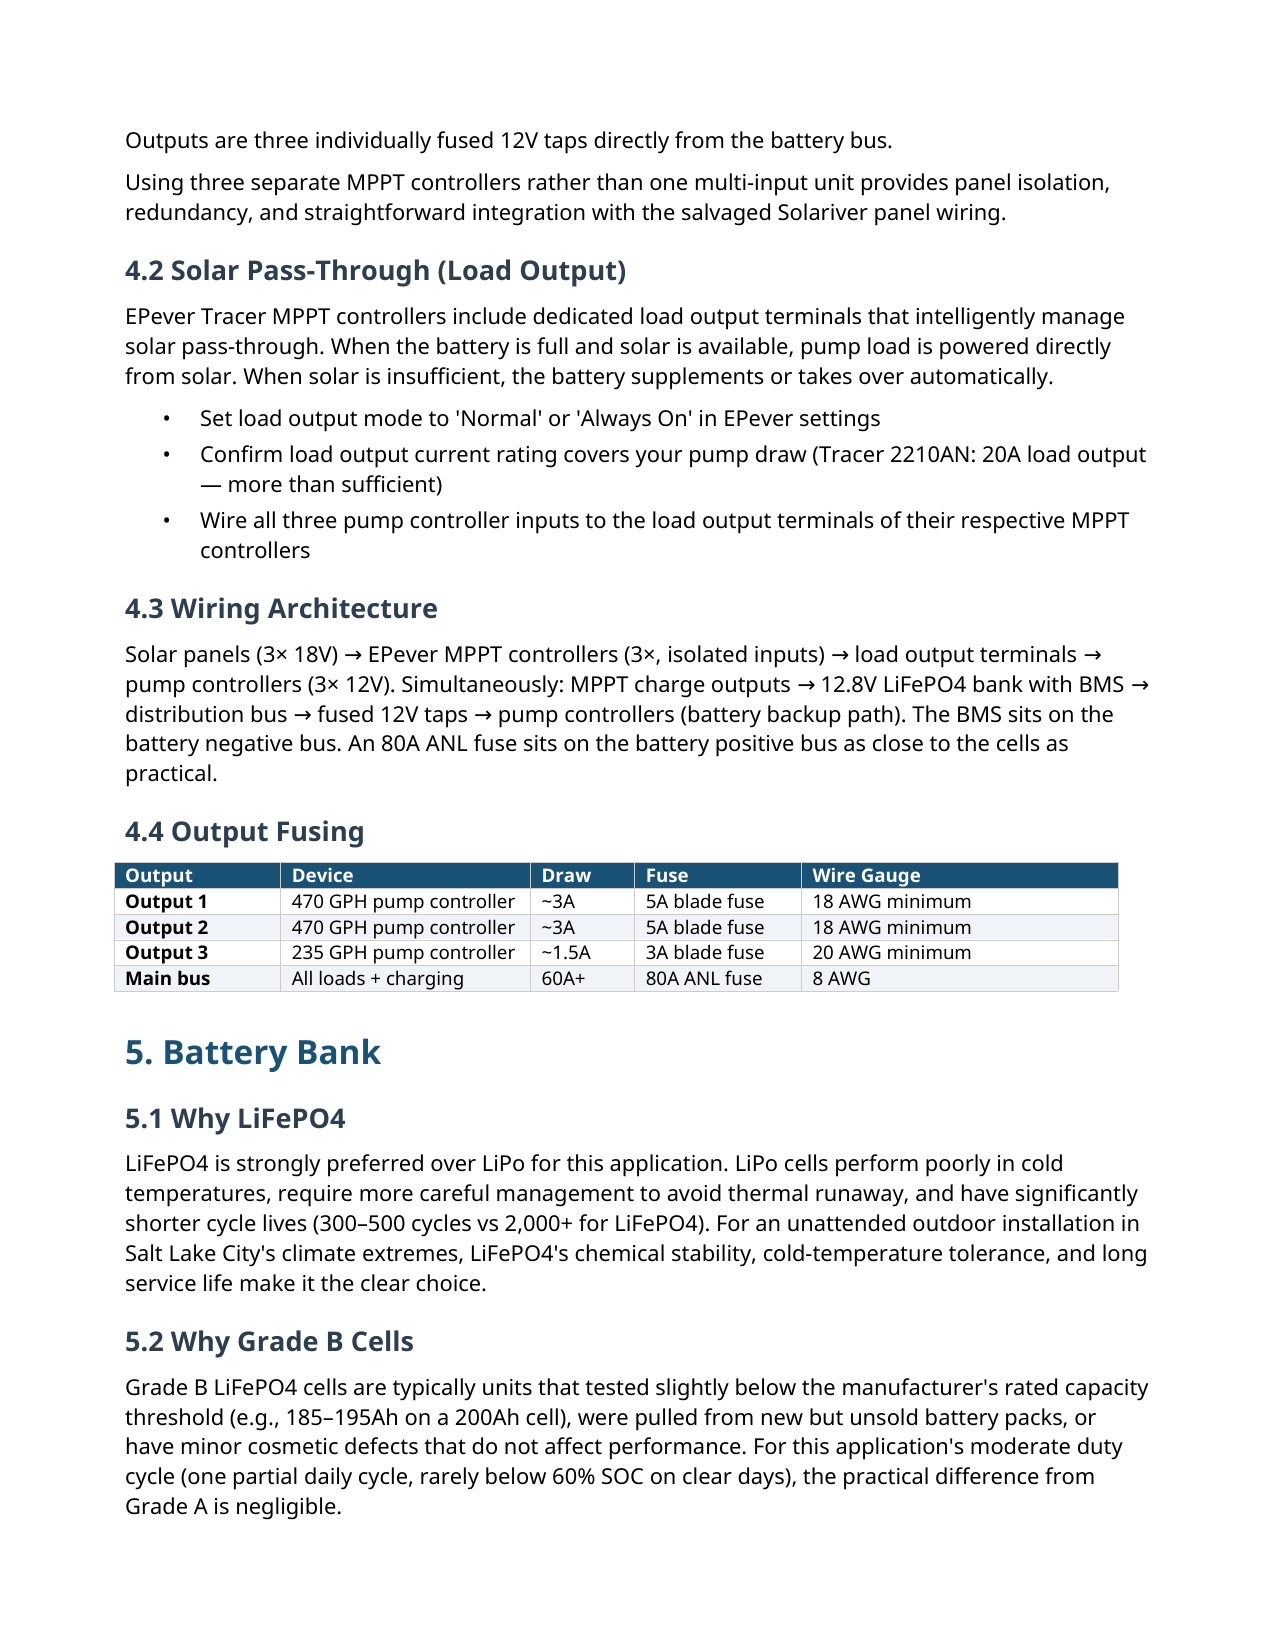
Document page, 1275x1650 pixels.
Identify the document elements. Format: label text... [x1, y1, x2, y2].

table_cell 60A+ [531, 966, 634, 991]
list Confirm load output current rating covers your pump draw (Tracer 2210AN: 20A load output — more than sufficient) [162, 439, 1150, 499]
subtitle 5.2 Why Grade B Cells [125, 1322, 1150, 1359]
table_cell Output 1 [115, 889, 280, 914]
table_cell 5A blade fuse [635, 889, 801, 914]
subtitle 4.2 Solar Pass-Through (Load Output) [125, 252, 1150, 289]
table_cell Output 3 [115, 941, 280, 965]
subtitle 4.3 Wiring Architecture [125, 589, 1150, 626]
table_cell 18 AWG minimum [802, 889, 1118, 914]
table_cell 470 GPH pump controller [281, 915, 530, 939]
table_cell ~3A [531, 915, 634, 939]
table_header Fuse [635, 863, 801, 888]
table_header Device [281, 863, 530, 888]
subtitle 5.1 Why LiFePO4 [125, 1099, 1150, 1136]
table_cell All loads + charging [281, 966, 530, 991]
table_header Draw [531, 863, 634, 888]
text EPever Tracer MPPT controllers include dedicated load output terminals that intelligently manage solar pass-through. When the battery is full and solar is available, pump load is powered directly from solar. When solar is insufficient, the battery supplements or takes over automatically. [125, 301, 1150, 391]
table_header Output [115, 863, 280, 888]
text Solar panels (3× 18V) → EPever MPPT controllers (3×, isolated inputs) → load output terminals → pump controllers (3× 12V). Simultaneously: MPPT charge outputs → 12.8V LiFePO4 bank with BMS → distribution bus → fused 12V taps → pump controllers (battery backup path). The BMS sits on the battery negative bus. An 80A ANL fuse sits on the battery positive bus as close to the cells as practical. [125, 639, 1150, 788]
table_cell ~1.5A [531, 941, 634, 965]
subtitle 5. Battery Bank [125, 1029, 1150, 1074]
table_cell Output 2 [115, 915, 280, 939]
text Outputs are three individually fused 12V taps directly from the battery bus. [125, 125, 1150, 155]
table_cell Main bus [115, 966, 280, 991]
text Using three separate MPPT controllers rather than one multi-input unit provides panel isolation, redundancy, and straightforward integration with the salvaged Solariver panel wiring. [125, 167, 1150, 227]
table_cell ~3A [531, 889, 634, 914]
table_cell 20 AWG minimum [802, 941, 1118, 965]
list Set load output mode to 'Normal' or 'Always On' in EPever settings [162, 403, 1150, 433]
text LiFePO4 is strongly preferred over LiPo for this application. LiPo cells perform poorly in cold temperatures, require more careful management to avoid thermal runaway, and have significantly shorter cycle lives (300–500 cycles vs 2,000+ for LiFePO4). For an unattended outdoor installation in Salt Lake City's climate extremes, LiFePO4's chemical stability, cold-temperature tolerance, and long service life make it the clear choice. [125, 1148, 1150, 1297]
list Wire all three pump controller inputs to the load output terminals of their respective MPPT controllers [162, 505, 1150, 564]
table_cell 3A blade fuse [635, 941, 801, 965]
table_cell 470 GPH pump controller [281, 889, 530, 914]
table_header Wire Gauge [802, 863, 1118, 888]
table_cell 235 GPH pump controller [281, 941, 530, 965]
text Grade B LiFePO4 cells are typically units that tested slightly below the manufacturer's rated capacity threshold (e.g., 185–195Ah on a 200Ah cell), were pulled from new but unsold battery packs, or have minor cosmetic defects that do not affect performance. For this application's moderate duty cycle (one partial daily cycle, rarely below 60% SOC on clear days), the practical difference from Grade A is negligible. [125, 1372, 1150, 1521]
table_cell 18 AWG minimum [802, 915, 1118, 939]
table_cell 8 AWG [802, 966, 1118, 991]
subtitle 4.4 Output Fusing [125, 813, 1150, 850]
table_cell 5A blade fuse [635, 915, 801, 939]
table_cell 80A ANL fuse [635, 966, 801, 991]
